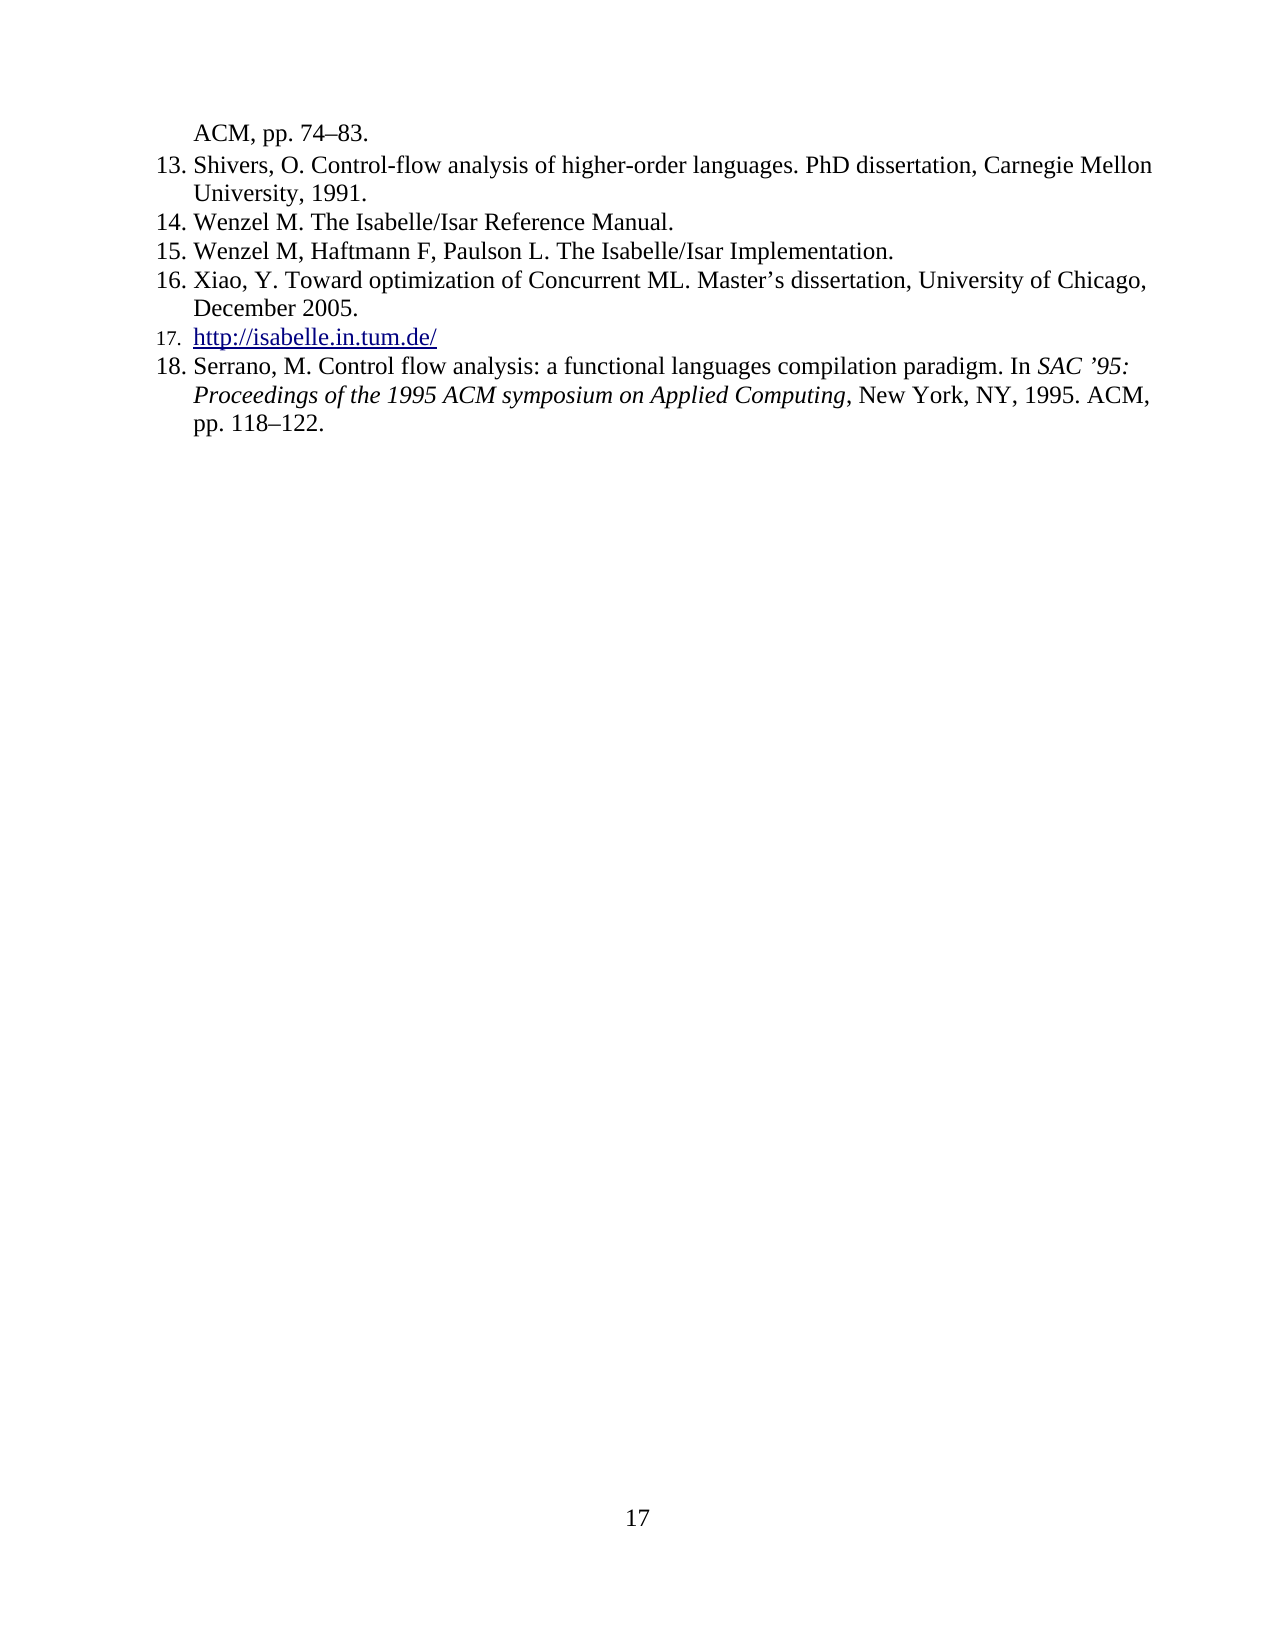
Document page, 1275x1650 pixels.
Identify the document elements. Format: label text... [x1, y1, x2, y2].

list Wenzel M, Haftmann F, Paulson L. The Isabelle/Isar Implementation. [156, 236, 1157, 265]
list Wenzel M. The Isabelle/Isar Reference Manual. [156, 207, 1157, 236]
list ACM, pp. 74–83. [156, 118, 1157, 147]
list Shivers, O. Control-flow analysis of higher-order languages. PhD dissertation, Carnegie Mellon University, 1991. [156, 150, 1157, 207]
list Xiao, Y. Toward optimization of Concurrent ML. Master’s dissertation, University of Chicago, December 2005. [156, 265, 1157, 322]
list http://isabelle.in.tum.de/ [156, 322, 1157, 351]
list Serrano, M. Control flow analysis: a functional languages compilation paradigm. In SAC ’95: Proceedings of the 1995 ACM symposium on Applied Computing, New York, NY, 1995. ACM, pp. 118–122. [156, 351, 1157, 437]
